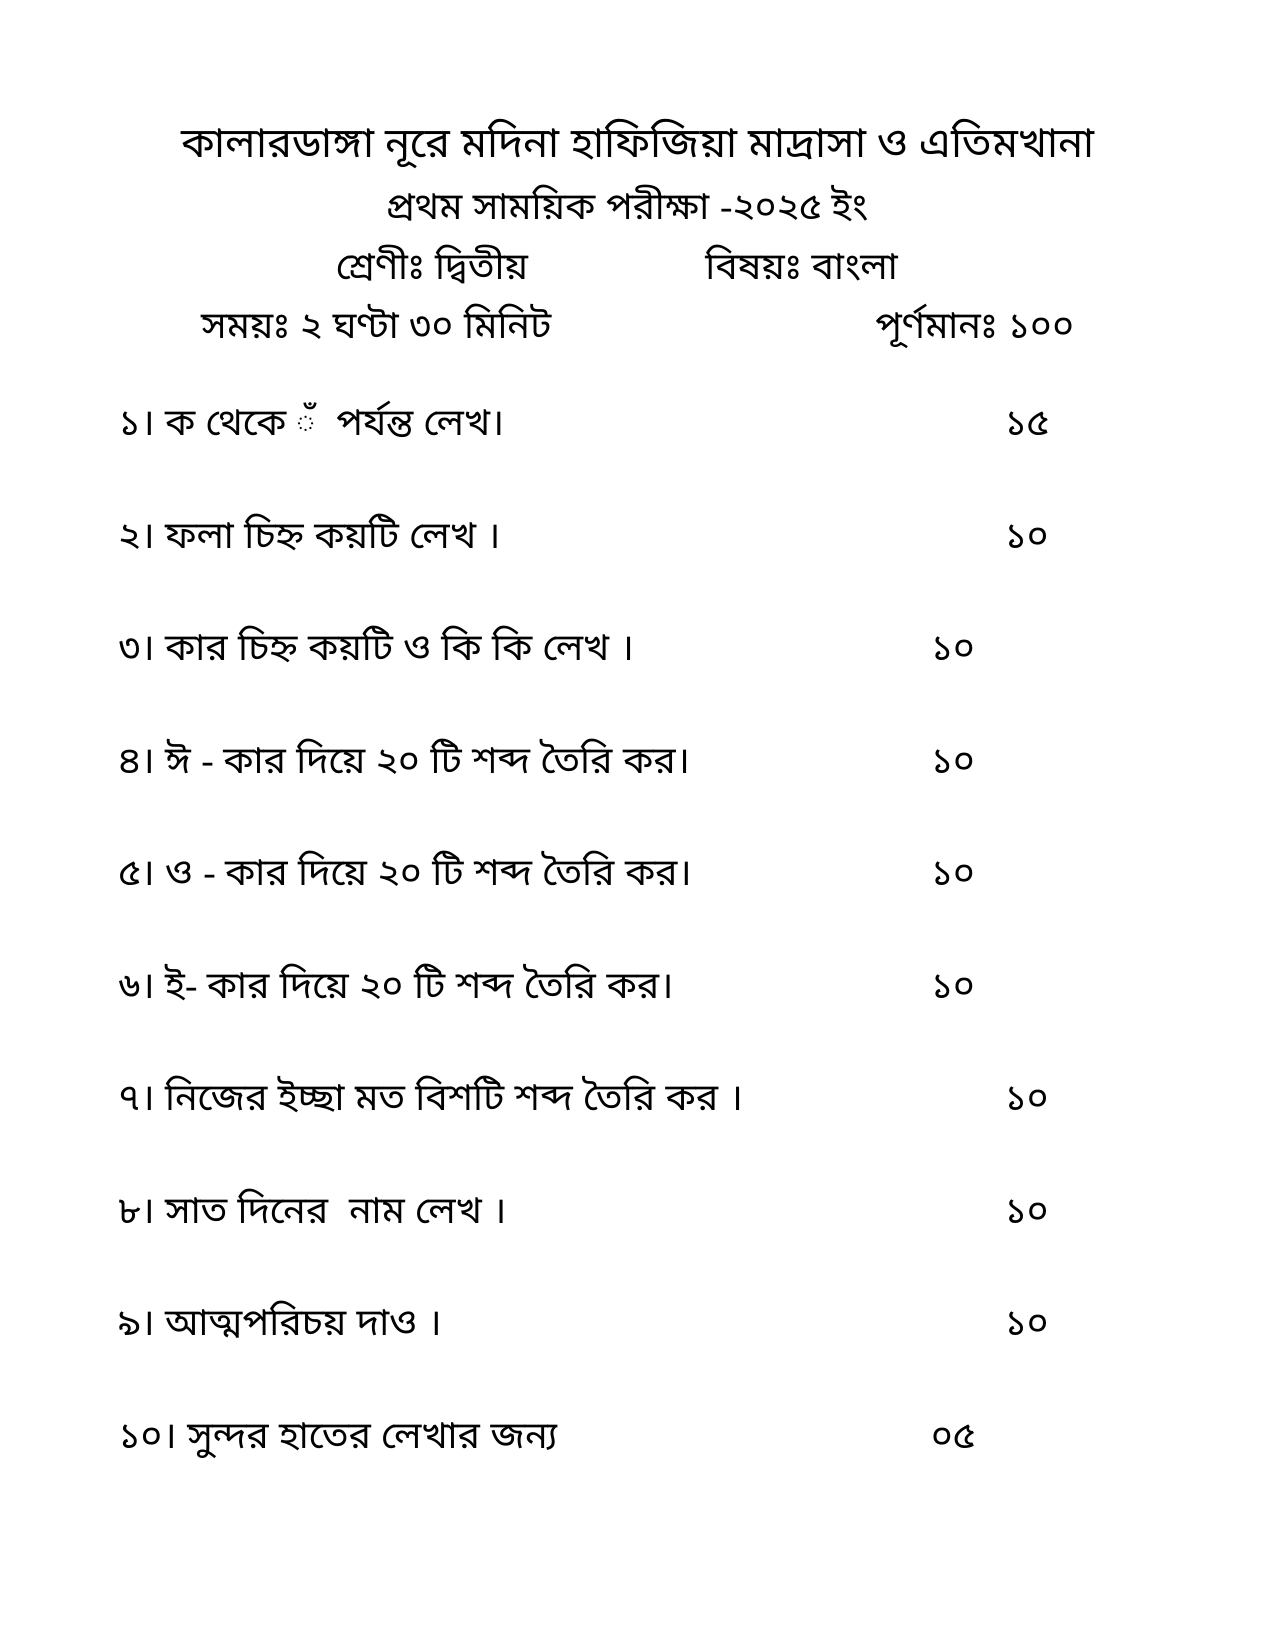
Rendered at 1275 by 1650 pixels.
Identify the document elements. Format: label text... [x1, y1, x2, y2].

text ১। ক থেকে ঁ পর্যন্ত লেখ। ১৫ [118, 400, 1157, 444]
text ৬। ই- কার দিয়ে ২০ টি শব্দ তৈরি কর। ১০ [118, 963, 1157, 1006]
text ২। ফলা চিহ্ন কয়টি লেখ । ১০ [118, 513, 1157, 556]
text ৫। ও - কার দিয়ে ২০ টি শব্দ তৈরি কর। ১০ [118, 850, 1157, 894]
text ৭। নিজের ইচ্ছা মত বিশটি শব্দ তৈরি কর । ১০ [118, 1075, 1157, 1119]
text ৯। আত্মপরিচয় দাও । ১০ [118, 1300, 1157, 1344]
text ৮। সাত দিনের নাম লেখ । ১০ [118, 1188, 1157, 1231]
text ১০। সুন্দর হাতের লেখার জন্য ০৫ [118, 1413, 1157, 1456]
text ৪। ঈ - কার দিয়ে ২০ টি শব্দ তৈরি কর। ১০ [118, 738, 1157, 781]
text ৩। কার চিহ্ন কয়টি ও কি কি লেখ । ১০ [118, 625, 1157, 669]
